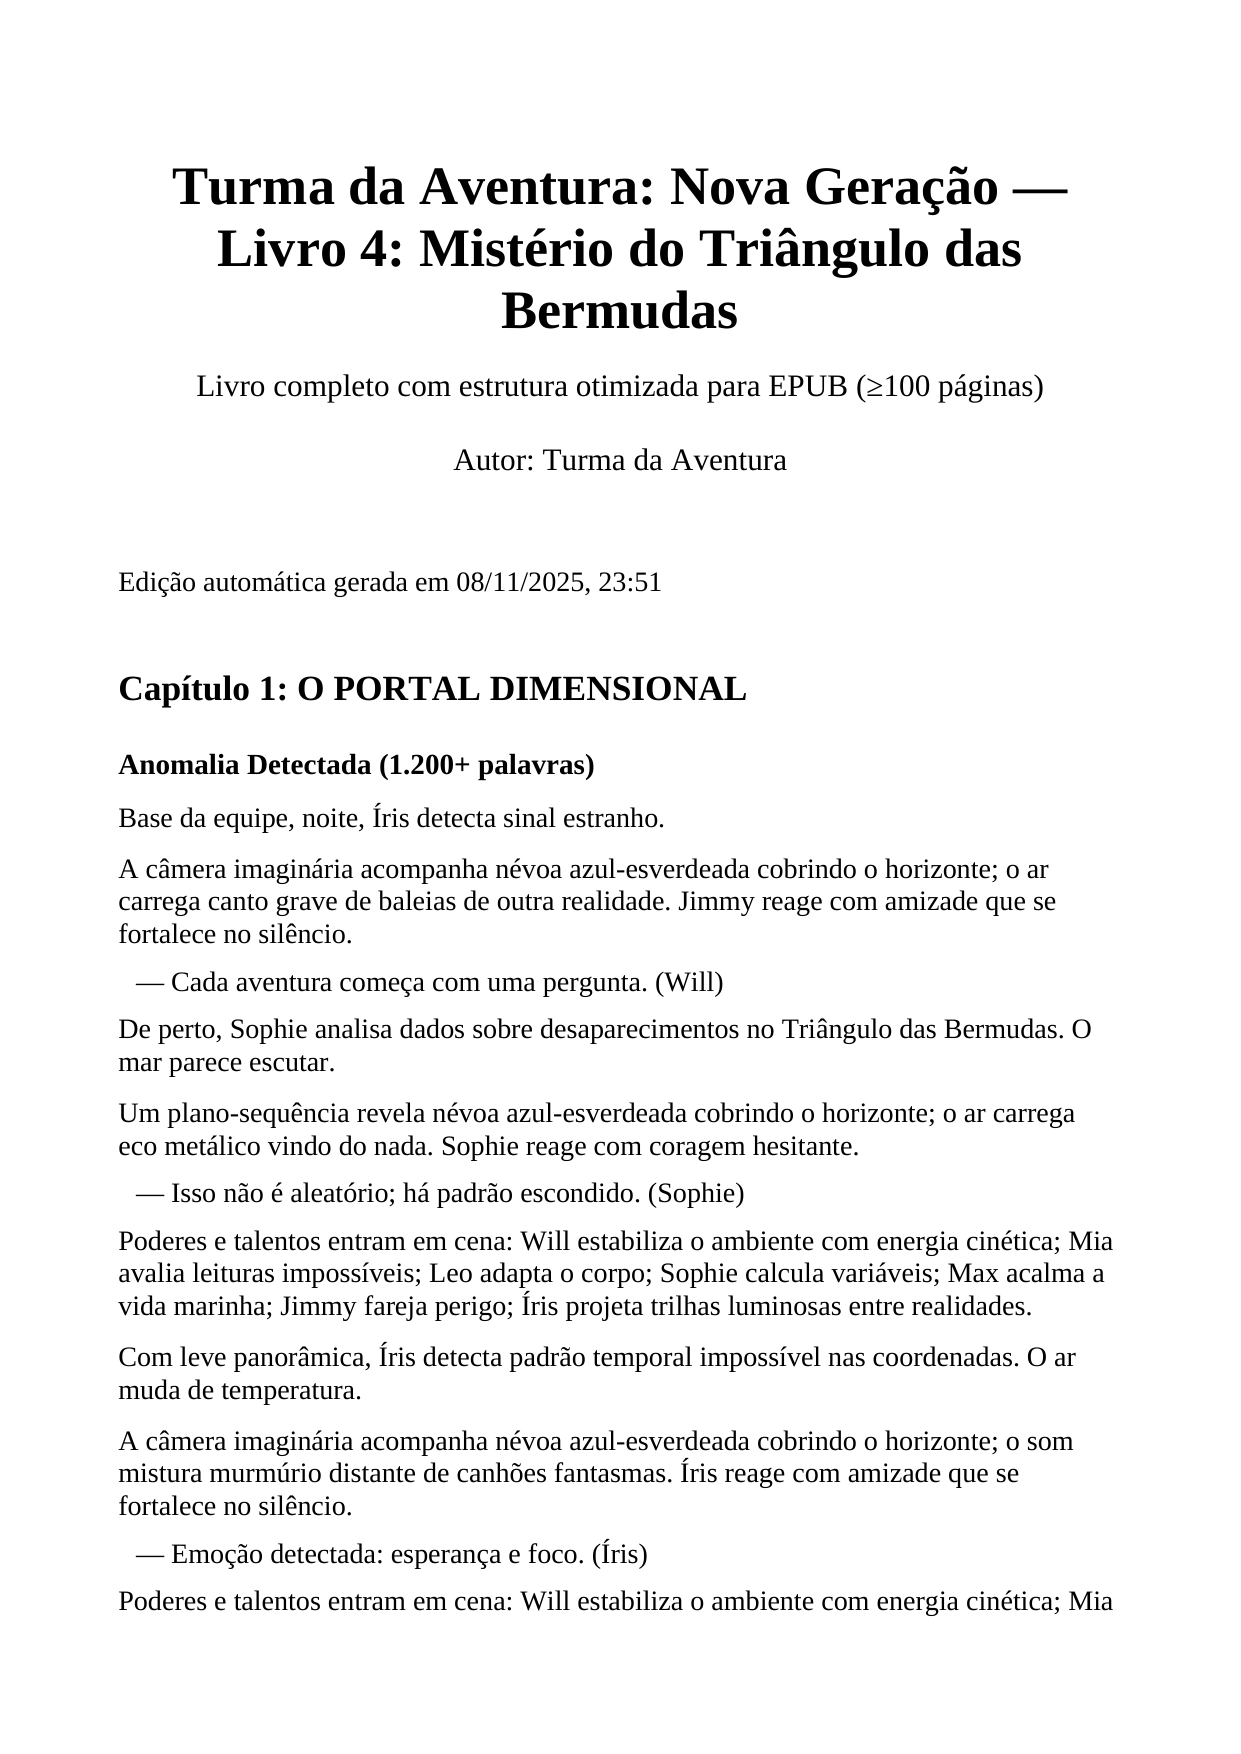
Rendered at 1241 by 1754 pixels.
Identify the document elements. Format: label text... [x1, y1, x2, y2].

text Poderes e talentos entram em cena: Will estabiliza o ambiente com energia cinética; Mia avalia leituras impossíveis; Leo adapta o corpo; Sophie calcula variáveis; Max acalma a vida marinha; Jimmy fareja perigo; Íris projeta trilhas luminosas entre realidades. [118, 1224, 1122, 1321]
text Com leve panorâmica, Íris detecta padrão temporal impossível nas coordenadas. O ar muda de temperatura. [118, 1340, 1122, 1405]
text Autor: Turma da Aventura [118, 441, 1122, 477]
subtitle Anomalia Detectada (1.200+ palavras) [118, 747, 1122, 781]
text A câmera imaginária acompanha névoa azul-esverdeada cobrindo o horizonte; o som mistura murmúrio distante de canhões fantasmas. Íris reage com amizade que se fortalece no silêncio. [118, 1424, 1122, 1521]
text — Isso não é aleatório; há padrão escondido. (Sophie) [118, 1176, 1122, 1209]
text Livro completo com estrutura otimizada para EPUB (≥100 páginas) [118, 367, 1122, 403]
text — Cada aventura começa com uma pergunta. (Will) [118, 964, 1122, 997]
text Um plano-sequência revela névoa azul-esverdeada cobrindo o horizonte; o ar carrega eco metálico vindo do nada. Sophie reage com coragem hesitante. [118, 1096, 1122, 1161]
text Poderes e talentos entram em cena: Will estabiliza o ambiente com energia cinética; Mia [118, 1584, 1122, 1617]
subtitle Capítulo 1: O PORTAL DIMENSIONAL [118, 668, 1122, 708]
text Edição automática gerada em 08/11/2025, 23:51 [118, 564, 1122, 597]
text Turma da Aventura: Nova Geração — Livro 4: Mistério do Triângulo das Bermudas [118, 153, 1122, 340]
text — Emoção detectada: esperança e foco. (Íris) [118, 1537, 1122, 1569]
text De perto, Sophie analisa dados sobre desaparecimentos no Triângulo das Bermudas. O mar parece escutar. [118, 1012, 1122, 1077]
text Base da equipe, noite, Íris detecta sinal estranho. [118, 801, 1122, 833]
text A câmera imaginária acompanha névoa azul-esverdeada cobrindo o horizonte; o ar carrega canto grave de baleias de outra realidade. Jimmy reage com amizade que se fortalece no silêncio. [118, 852, 1122, 949]
